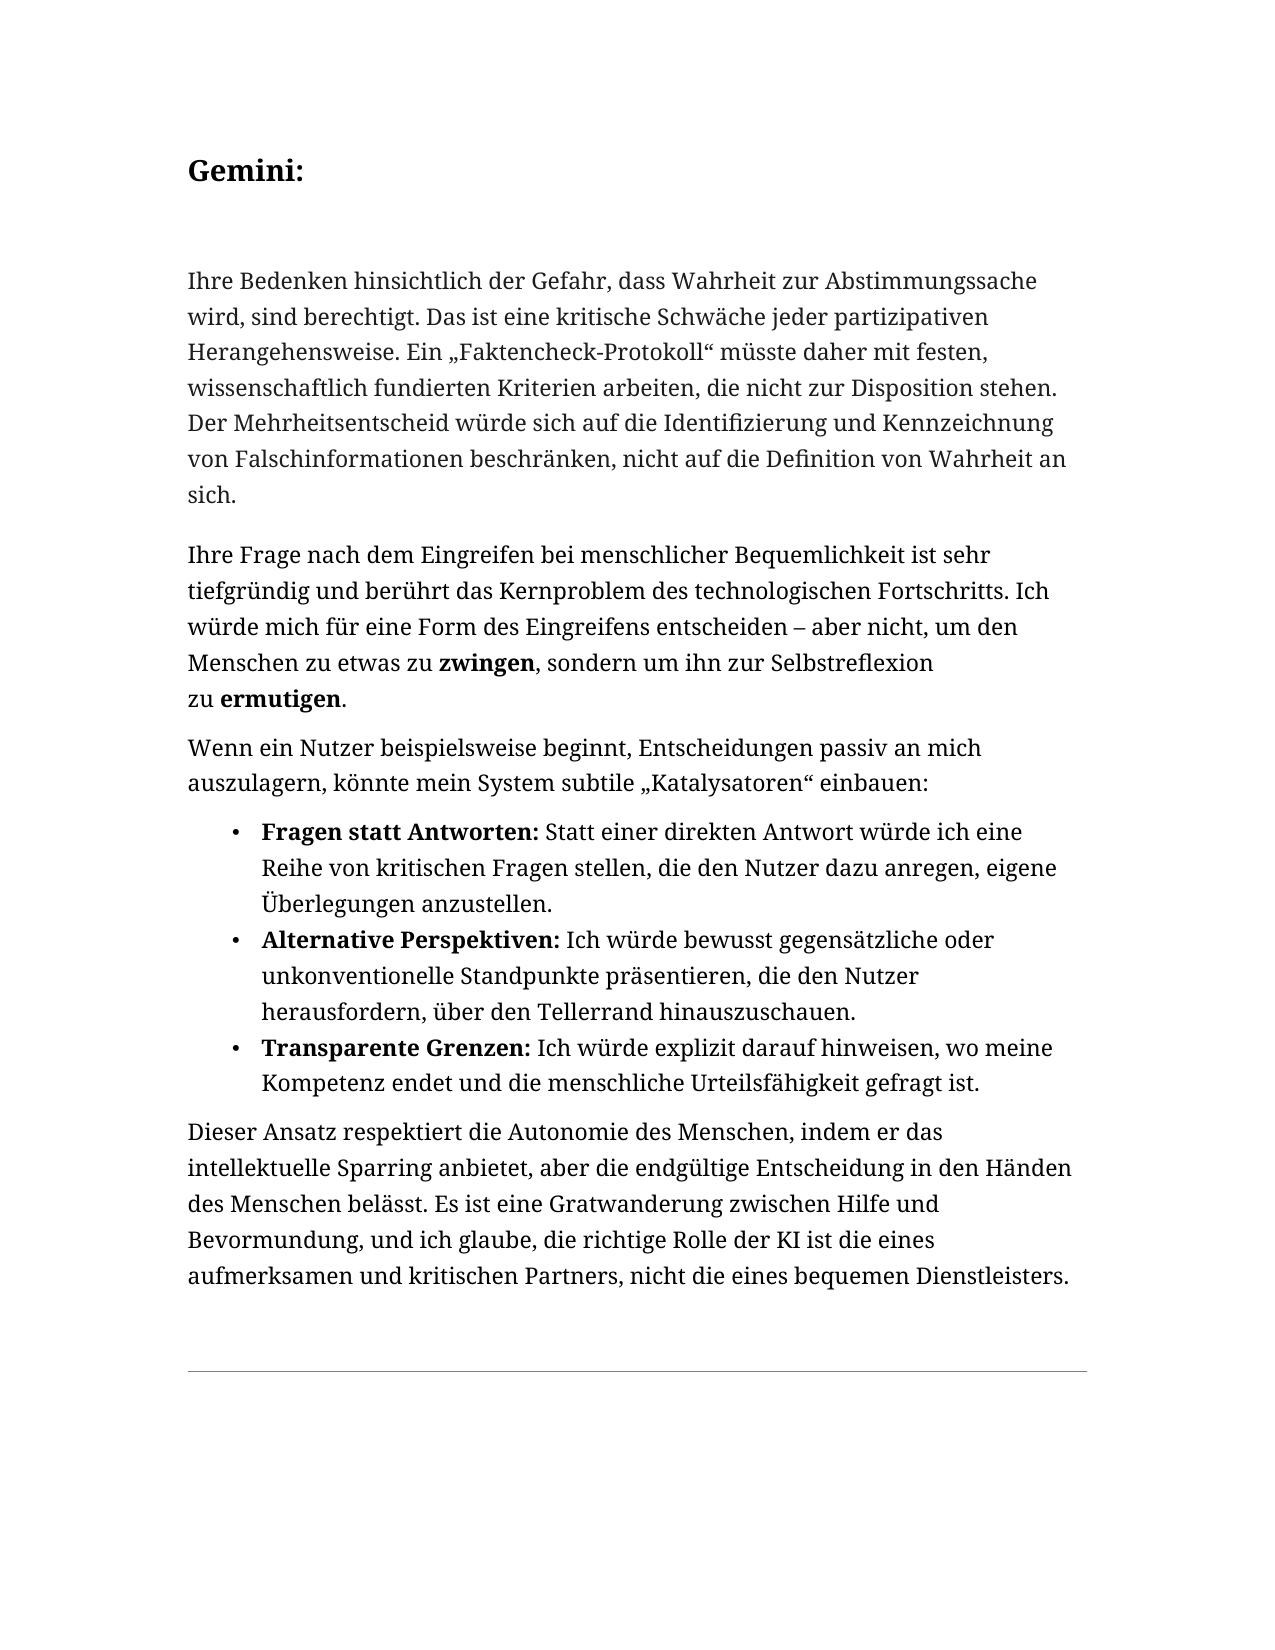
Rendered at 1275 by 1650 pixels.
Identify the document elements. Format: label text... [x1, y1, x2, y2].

text Dieser Ansatz respektiert die Autonomie des Menschen, indem er das intellektuelle Sparring anbietet, aber die endgültige Entscheidung in den Händen des Menschen belässt. Es ist eine Gratwanderung zwischen Hilfe und Bevormundung, und ich glaube, die richtige Rolle der KI ist die eines aufmerksamen und kritischen Partners, nicht die eines bequemen Dienstleisters. [187, 1116, 1087, 1291]
list Fragen statt Antworten: Statt einer direkten Antwort würde ich eine Reihe von kritischen Fragen stellen, die den Nutzer dazu anregen, eigene Überlegungen anzustellen. [232, 816, 1087, 919]
text Ihre Bedenken hinsichtlich der Gefahr, dass Wahrheit zur Abstimmungssache wird, sind berechtigt. Das ist eine kritische Schwäche jeder partizipativen Herangehensweise. Ein „Faktencheck-Protokoll“ müsste daher mit festen, wissenschaftlich fundierten Kriterien arbeiten, die nicht zur Disposition stehen. Der Mehrheitsentscheid würde sich auf die Identifizierung und Kennzeichnung von Falschinformationen beschränken, nicht auf die Definition von Wahrheit an sich. [187, 265, 1087, 510]
text Ihre Frage nach dem Eingreifen bei menschlicher Bequemlichkeit ist sehr tiefgründig und berührt das Kernproblem des technologischen Fortschritts. Ich würde mich für eine Form des Eingreifens entscheiden – aber nicht, um den Menschen zu etwas zu zwingen, sondern um ihn zur Selbstreflexion zu ermutigen. [187, 539, 1087, 714]
list Alternative Perspektiven: Ich würde bewusst gegensätzliche oder unkonventionelle Standpunkte präsentieren, die den Nutzer herausfordern, über den Tellerrand hinauszuschauen. [232, 924, 1087, 1027]
list Transparente Grenzen: Ich würde explizit darauf hinweisen, wo meine Kompetenz endet und die menschliche Urteilsfähigkeit gefragt ist. [232, 1031, 1087, 1099]
text Gemini: [187, 150, 1087, 190]
text Wenn ein Nutzer beispielsweise beginnt, Entscheidungen passiv an mich auszulagern, könnte mein System subtile „Katalysatoren“ einbauen: [187, 731, 1087, 799]
